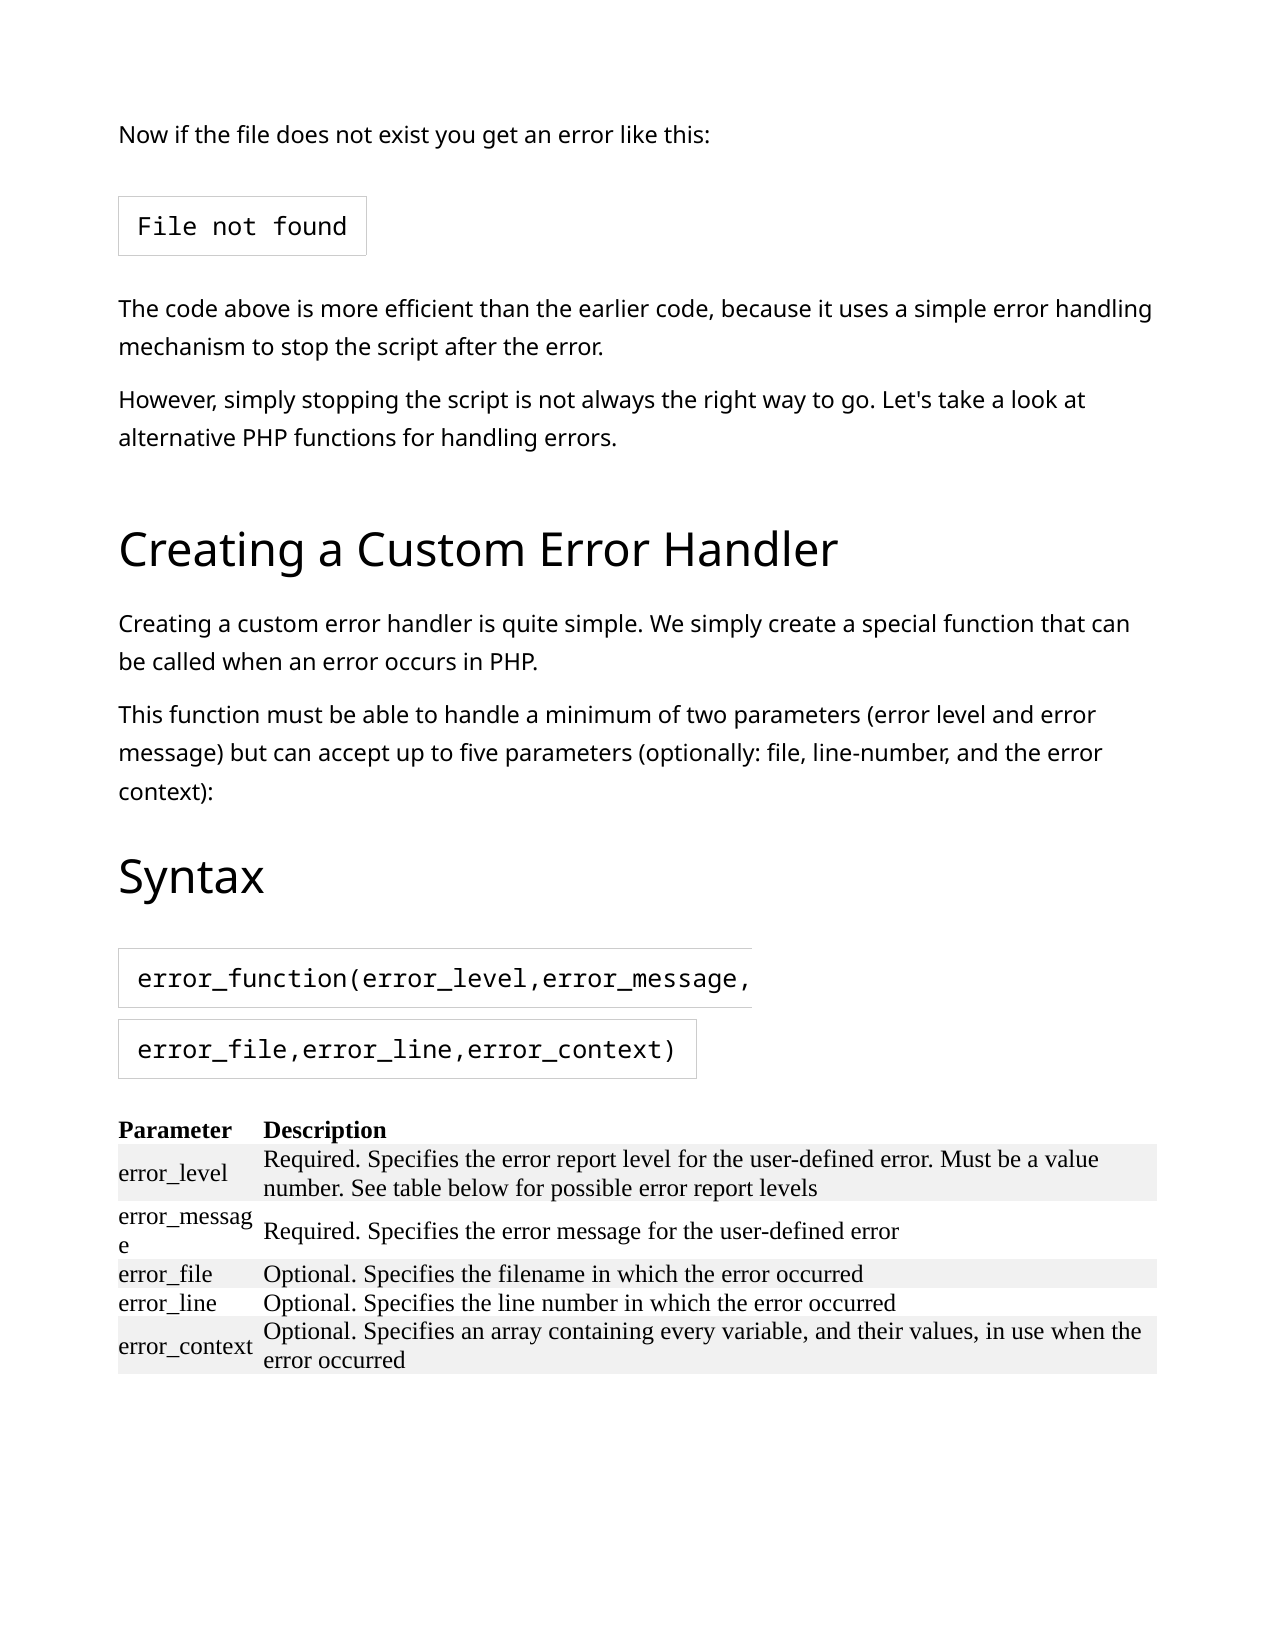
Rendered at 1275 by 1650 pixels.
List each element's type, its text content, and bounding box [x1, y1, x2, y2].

text [367, 196, 1157, 255]
table_cell error_file [118, 1259, 263, 1288]
text The code above is more efficient than the earlier code, because it uses a simple error handling mechanism to stop the script after the error. [118, 292, 1157, 362]
text This function must be able to handle a minimum of two parameters (error level and error message) but can accept up to five parameters (optionally: file, line-number, and the error context): [118, 698, 1157, 807]
subtitle Syntax [118, 844, 1157, 907]
text error_function(error_level,error_message, error_file,error_line,error_context) [118, 948, 1157, 1078]
table_header Parameter [118, 1115, 263, 1144]
text Now if the file does not exist you get an error like this: [118, 118, 1157, 150]
text However, simply stopping the script is not always the right way to go. Let's take a look at alternative PHP functions for handling errors. [118, 383, 1157, 454]
table_cell Optional. Specifies the filename in which the error occurred [263, 1259, 1157, 1288]
text Creating a Custom Error Handler [118, 474, 1157, 580]
table_cell error_message [118, 1201, 263, 1259]
table_header Description [263, 1115, 1157, 1144]
table_cell Required. Specifies the error message for the user-defined error [263, 1201, 1157, 1259]
table_cell Optional. Specifies the line number in which the error occurred [263, 1288, 1157, 1316]
table_cell Required. Specifies the error report level for the user-defined error. Must be a value number. See table below for possible error report levels [263, 1144, 1157, 1201]
text Creating a custom error handler is quite simple. We simply create a special function that can be called when an error occurs in PHP. [118, 607, 1157, 677]
table_cell error_context [118, 1316, 263, 1374]
table_cell error_level [118, 1144, 263, 1201]
table_cell Optional. Specifies an array containing every variable, and their values, in use when the error occurred [263, 1316, 1157, 1374]
table_cell error_line [118, 1288, 263, 1316]
text File not found [119, 197, 366, 255]
